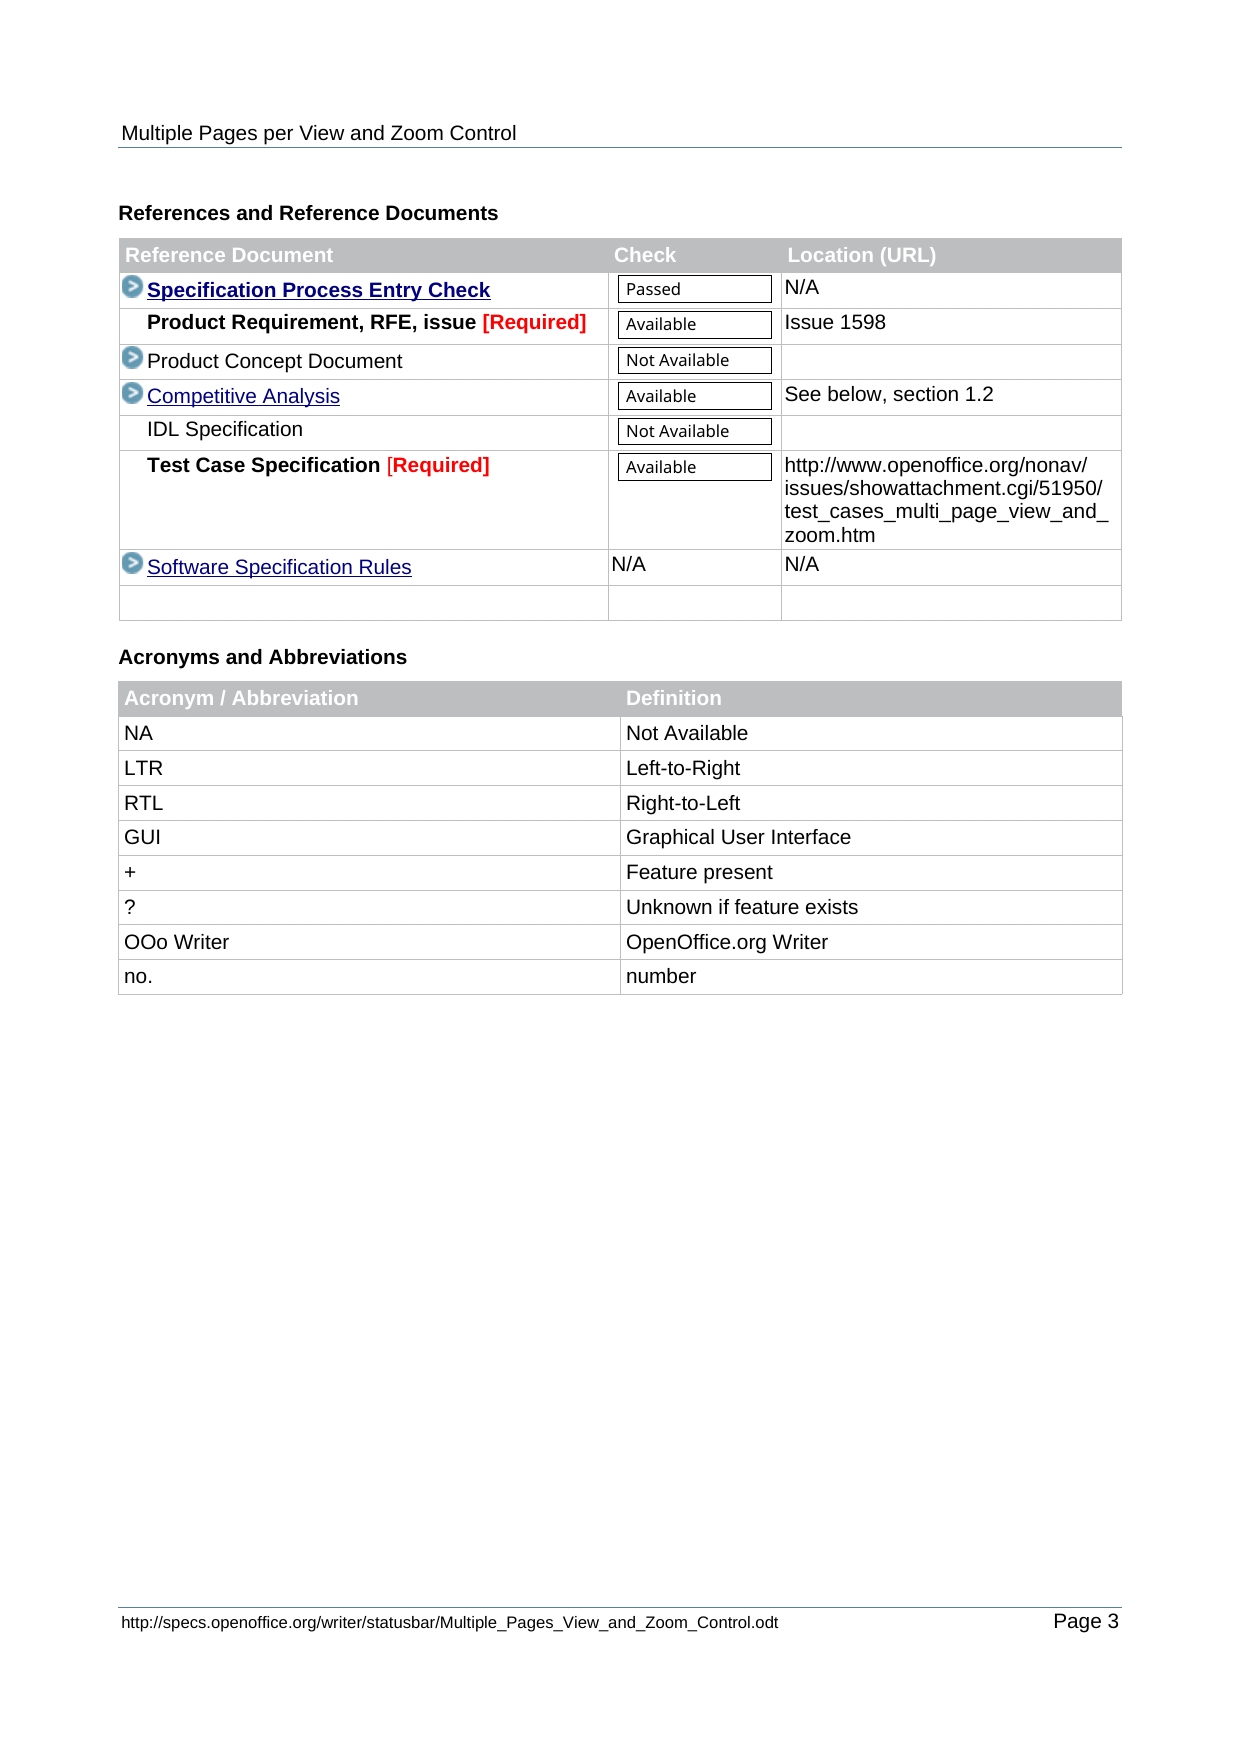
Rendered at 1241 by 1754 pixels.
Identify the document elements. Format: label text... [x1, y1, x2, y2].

table_cell RTL [119, 786, 620, 820]
table_cell GUI [119, 821, 620, 855]
table_cell Product Requirement, RFE, issue [Required] [120, 309, 608, 344]
table_cell <Please enter location here> [782, 345, 1121, 379]
table_cell OOo Writer [119, 925, 620, 959]
table_cell [609, 586, 781, 620]
table_cell + [119, 856, 620, 890]
table_header Definition [620, 681, 1122, 716]
table_cell no. [119, 960, 620, 994]
table_cell N/A [782, 273, 1121, 308]
table_cell Not Available [621, 717, 1122, 750]
table_cell OpenOffice.org Writer [621, 925, 1122, 959]
table_cell [609, 273, 781, 308]
table_cell <Other, e.g. references to related specs> [120, 586, 608, 620]
table_header Acronym / Abbreviation [118, 681, 620, 716]
table_cell Software Specification Rules [120, 550, 608, 585]
table_cell N/A [609, 550, 781, 585]
table_cell Test Case Specification [Required] [120, 451, 608, 549]
table_cell See below, section 1.2 [782, 380, 1121, 415]
table_cell IDL Specification [120, 416, 608, 450]
table_cell http://www.openoffice.org/nonav/issues/showattachment.cgi/51950/test_cases_multi_page_view_and_zoom.htm [782, 451, 1121, 549]
table_header Check [609, 238, 781, 273]
table_cell [609, 451, 781, 549]
table_cell [609, 416, 781, 450]
table_header Reference Document [119, 238, 608, 273]
table_cell number [621, 960, 1122, 994]
subtitle Acronyms and Abbreviations [118, 645, 1122, 668]
table_cell N/A [782, 550, 1121, 585]
table_cell [782, 586, 1121, 620]
table_cell [609, 309, 781, 344]
subtitle References and Reference Documents [118, 202, 1122, 225]
picture [122, 552, 147, 574]
table_cell Competitive Analysis [120, 380, 608, 415]
picture [122, 346, 147, 369]
table_cell Product Concept Document [120, 345, 608, 379]
table_cell Right-to-Left [621, 786, 1122, 820]
table_cell <Please enter location here> [782, 416, 1121, 450]
table_cell NA [119, 717, 620, 750]
table_cell Issue 1598 [782, 309, 1121, 344]
table_cell Feature present [621, 856, 1122, 890]
table_cell ? [119, 891, 620, 924]
table_cell [609, 345, 781, 379]
table_cell [609, 380, 781, 415]
table_header Location (URL) [782, 238, 1122, 273]
table_cell Specification Process Entry Check [120, 273, 608, 308]
table_cell Left-to-Right [621, 751, 1122, 785]
table_cell Graphical User Interface [621, 821, 1122, 855]
picture [122, 275, 147, 298]
picture [122, 382, 147, 404]
table_cell LTR [119, 751, 620, 785]
table_cell Unknown if feature exists [621, 891, 1122, 924]
